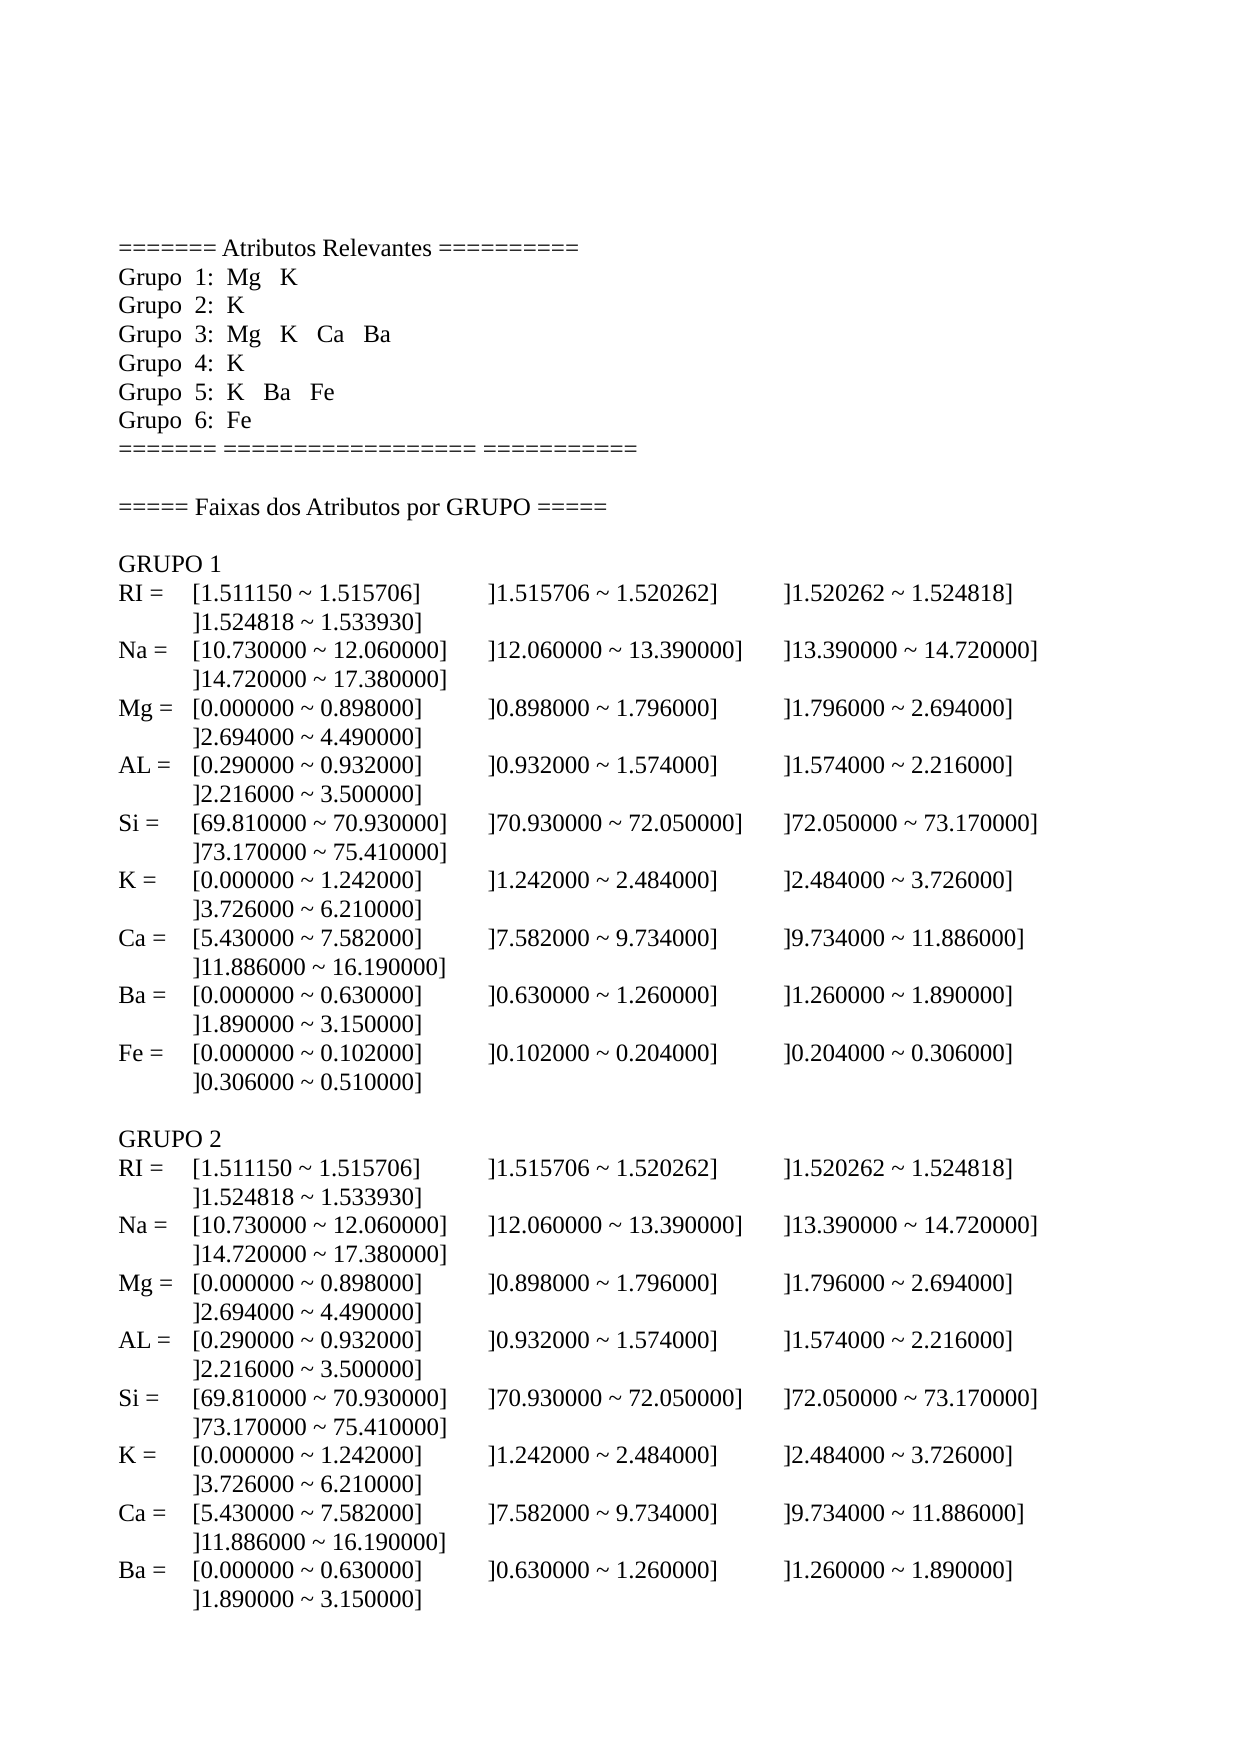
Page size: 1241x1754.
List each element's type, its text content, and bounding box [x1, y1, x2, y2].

text Mg = [0.000000 ~ 0.898000] ]0.898000 ~ 1.796000] ]1.796000 ~ 2.694000] ]2.694000 ~ 4.490000] [118, 1268, 1122, 1326]
text K = [0.000000 ~ 1.242000] ]1.242000 ~ 2.484000] ]2.484000 ~ 3.726000] ]3.726000 ~ 6.210000] [118, 1441, 1122, 1498]
text Grupo 4: K [118, 348, 1122, 377]
text Grupo 6: Fe [118, 406, 1122, 434]
text Grupo 1: Mg K [118, 262, 1122, 291]
text AL = [0.290000 ~ 0.932000] ]0.932000 ~ 1.574000] ]1.574000 ~ 2.216000] ]2.216000 ~ 3.500000] [118, 751, 1122, 808]
text RI = [1.511150 ~ 1.515706] ]1.515706 ~ 1.520262] ]1.520262 ~ 1.524818] ]1.524818 ~ 1.533930] [118, 1153, 1122, 1211]
text RI = [1.511150 ~ 1.515706] ]1.515706 ~ 1.520262] ]1.520262 ~ 1.524818] ]1.524818 ~ 1.533930] [118, 578, 1122, 636]
text Ca = [5.430000 ~ 7.582000] ]7.582000 ~ 9.734000] ]9.734000 ~ 11.886000] ]11.886000 ~ 16.190000] [118, 923, 1122, 981]
text Ca = [5.430000 ~ 7.582000] ]7.582000 ~ 9.734000] ]9.734000 ~ 11.886000] ]11.886000 ~ 16.190000] [118, 1498, 1122, 1556]
text Ba = [0.000000 ~ 0.630000] ]0.630000 ~ 1.260000] ]1.260000 ~ 1.890000] ]1.890000 ~ 3.150000] [118, 981, 1122, 1038]
text Mg = [0.000000 ~ 0.898000] ]0.898000 ~ 1.796000] ]1.796000 ~ 2.694000] ]2.694000 ~ 4.490000] [118, 693, 1122, 751]
text Si = [69.810000 ~ 70.930000] ]70.930000 ~ 72.050000] ]72.050000 ~ 73.170000] ]73.170000 ~ 75.410000] [118, 808, 1122, 866]
text ===== Faixas dos Atributos por GRUPO ===== [118, 492, 1122, 521]
text Ba = [0.000000 ~ 0.630000] ]0.630000 ~ 1.260000] ]1.260000 ~ 1.890000] ]1.890000 ~ 3.150000] [118, 1556, 1122, 1613]
text Grupo 2: K [118, 291, 1122, 319]
text AL = [0.290000 ~ 0.932000] ]0.932000 ~ 1.574000] ]1.574000 ~ 2.216000] ]2.216000 ~ 3.500000] [118, 1326, 1122, 1383]
text ======= Atributos Relevantes ========== [118, 233, 1122, 262]
text Grupo 3: Mg K Ca Ba [118, 319, 1122, 348]
text ======= ================== =========== [118, 434, 1122, 463]
text GRUPO 2 [118, 1124, 1122, 1153]
text Si = [69.810000 ~ 70.930000] ]70.930000 ~ 72.050000] ]72.050000 ~ 73.170000] ]73.170000 ~ 75.410000] [118, 1383, 1122, 1441]
text Fe = [0.000000 ~ 0.102000] ]0.102000 ~ 0.204000] ]0.204000 ~ 0.306000] ]0.306000 ~ 0.510000] [118, 1038, 1122, 1096]
text GRUPO 1 [118, 549, 1122, 578]
text K = [0.000000 ~ 1.242000] ]1.242000 ~ 2.484000] ]2.484000 ~ 3.726000] ]3.726000 ~ 6.210000] [118, 866, 1122, 923]
text Na = [10.730000 ~ 12.060000] ]12.060000 ~ 13.390000] ]13.390000 ~ 14.720000] ]14.720000 ~ 17.380000] [118, 636, 1122, 693]
text Na = [10.730000 ~ 12.060000] ]12.060000 ~ 13.390000] ]13.390000 ~ 14.720000] ]14.720000 ~ 17.380000] [118, 1211, 1122, 1268]
text Grupo 5: K Ba Fe [118, 377, 1122, 406]
